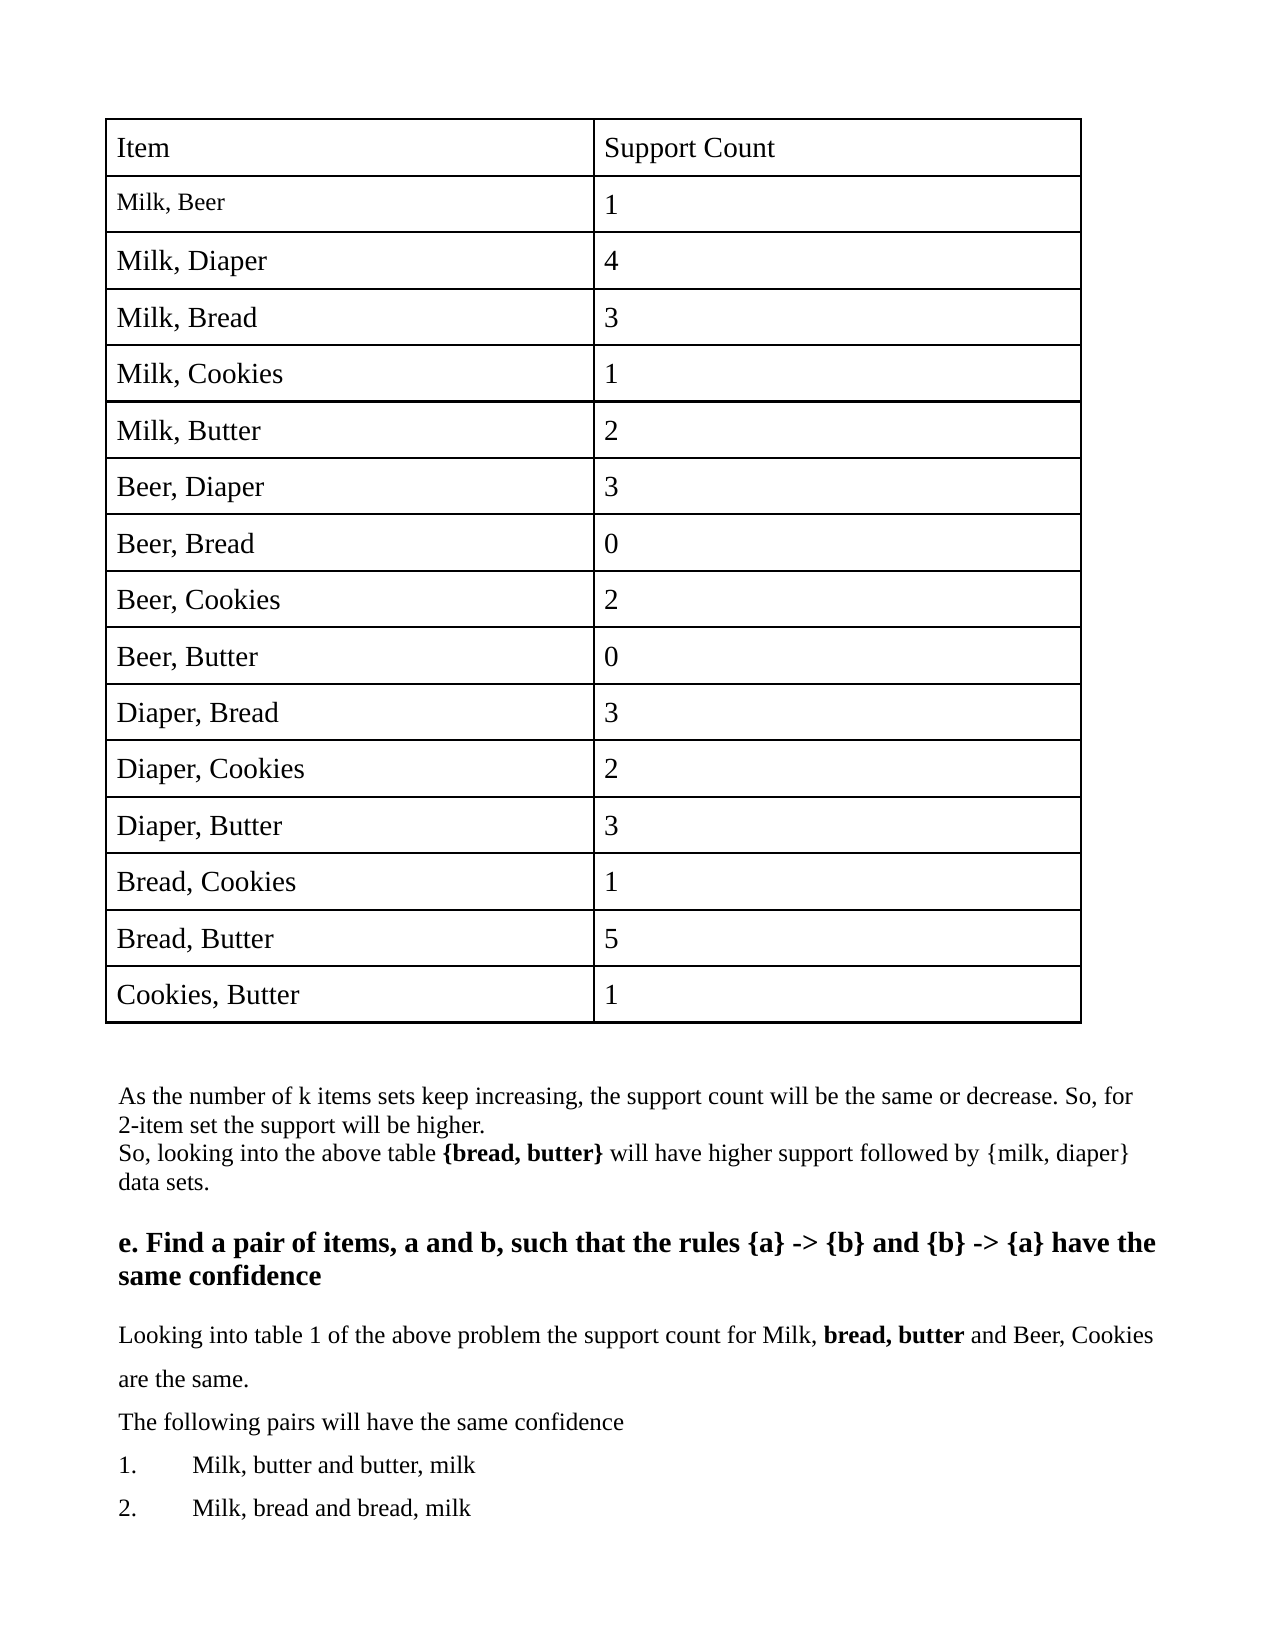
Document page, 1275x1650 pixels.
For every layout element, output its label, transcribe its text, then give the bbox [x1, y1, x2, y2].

text As the number of k items sets keep increasing, the support count will be the same or decrease. So, for 2-item set the support will be higher. [118, 1081, 1157, 1138]
table_cell 1 [595, 346, 1080, 400]
table_cell Bread, Butter [107, 911, 593, 965]
table_cell Diaper, Butter [107, 798, 593, 852]
table_cell 5 [595, 911, 1080, 965]
table_cell Beer, Diaper [107, 459, 593, 513]
table_cell 3 [595, 685, 1080, 739]
table_cell Milk, Cookies [107, 346, 593, 400]
table_cell 1 [595, 177, 1080, 231]
text So, looking into the above table {bread, butter} will have higher support followed by {milk, diaper} data sets. [118, 1138, 1157, 1196]
table_cell 1 [595, 967, 1080, 1021]
table_cell 0 [595, 628, 1080, 683]
table_header Item [107, 120, 593, 174]
table_cell 3 [595, 459, 1080, 513]
table_cell 2 [595, 403, 1080, 457]
table_cell 0 [595, 515, 1080, 570]
table_cell Beer, Butter [107, 628, 593, 683]
text Looking into table 1 of the above problem the support count for Milk, bread, butter and Beer, Cookies are the same. [118, 1321, 1157, 1392]
table_header Support Count [595, 120, 1080, 174]
table_cell Milk, Bread [107, 290, 593, 344]
table_cell Beer, Cookies [107, 572, 593, 626]
table_cell 4 [595, 233, 1080, 287]
table_cell Milk, Butter [107, 403, 593, 457]
text The following pairs will have the same confidence [118, 1407, 1157, 1436]
table_cell 2 [595, 572, 1080, 626]
table_cell Milk, Diaper [107, 233, 593, 287]
table_cell 1 [595, 854, 1080, 908]
table_cell 3 [595, 798, 1080, 852]
table_cell 3 [595, 290, 1080, 344]
table_cell Diaper, Cookies [107, 741, 593, 796]
text 1. Milk, butter and butter, milk [118, 1450, 1157, 1479]
table_cell 2 [595, 741, 1080, 796]
table_cell Cookies, Butter [107, 967, 593, 1021]
text e. Find a pair of items, a and b, such that the rules {a} -> {b} and {b} -> {a} have the same confidence [118, 1225, 1157, 1292]
table_cell Beer, Bread [107, 515, 593, 570]
table_cell Bread, Cookies [107, 854, 593, 908]
table_cell Milk, Beer [107, 177, 593, 231]
table_cell Diaper, Bread [107, 685, 593, 739]
text 2. Milk, bread and bread, milk [118, 1493, 1157, 1522]
